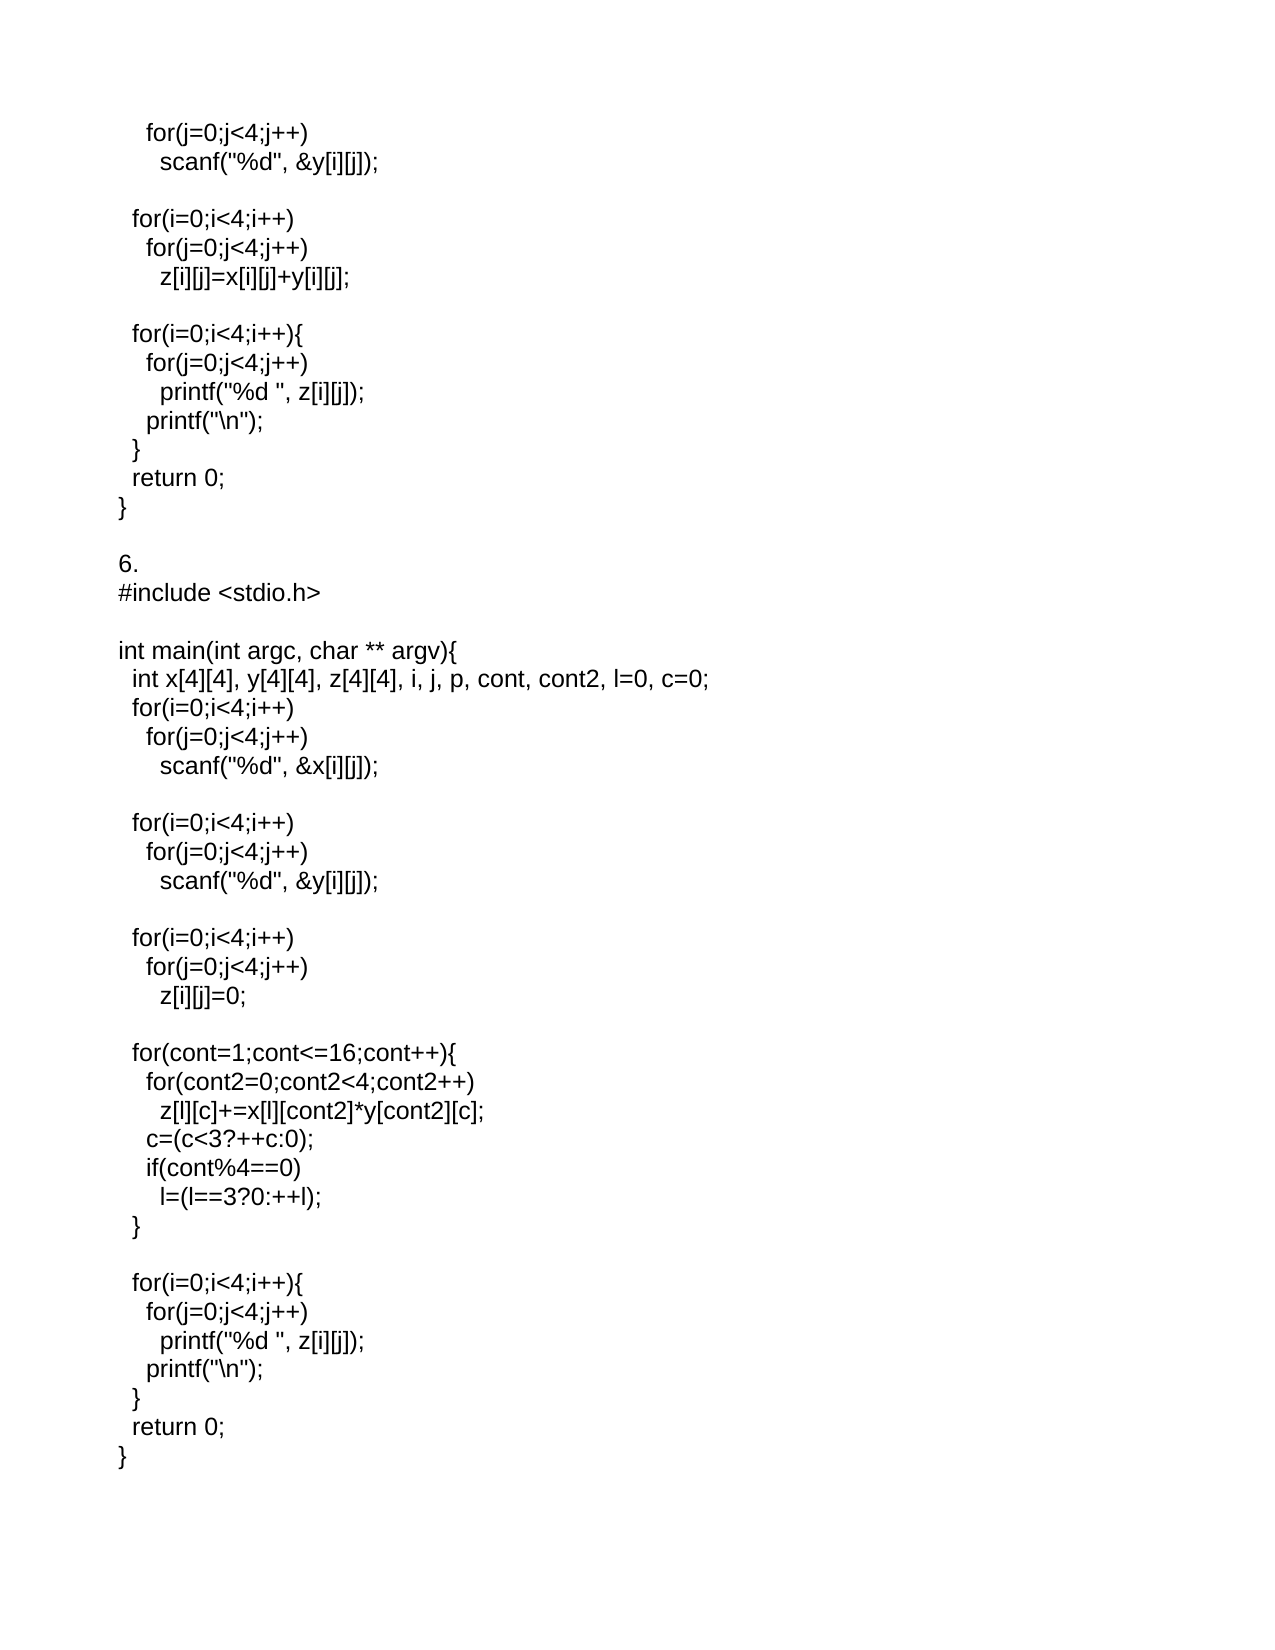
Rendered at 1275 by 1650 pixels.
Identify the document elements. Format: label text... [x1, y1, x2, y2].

text #include <stdio.h> int main(int argc, char ** argv){ int x[4][4], y[4][4], z[4][4], i, j, p, cont, cont2, l=0, c=0; for(i=0;i<4;i++) for(j=0;j<4;j++) scanf("%d", &x[i][j]); for(i=0;i<4;i++) for(j=0;j<4;j++) scanf("%d", &y[i][j]); for(i=0;i<4;i++) for(j=0;j<4;j++) z[i][j]=0; for(cont=1;cont<=16;cont++){ for(cont2=0;cont2<4;cont2++) z[l][c]+=x[l][cont2]*y[cont2][c]; c=(c<3?++c:0); if(cont%4==0) l=(l==3?0:++l); } for(i=0;i<4;i++){ for(j=0;j<4;j++) printf("%d ", z[i][j]); printf("\n"); } return 0; } [118, 578, 1157, 1469]
text 6. [118, 549, 1157, 578]
text for(j=0;j<4;j++) scanf("%d", &y[i][j]); for(i=0;i<4;i++) for(j=0;j<4;j++) z[i][j]=x[i][j]+y[i][j]; for(i=0;i<4;i++){ for(j=0;j<4;j++) printf("%d ", z[i][j]); printf("\n"); } return 0; } [118, 118, 1157, 549]
